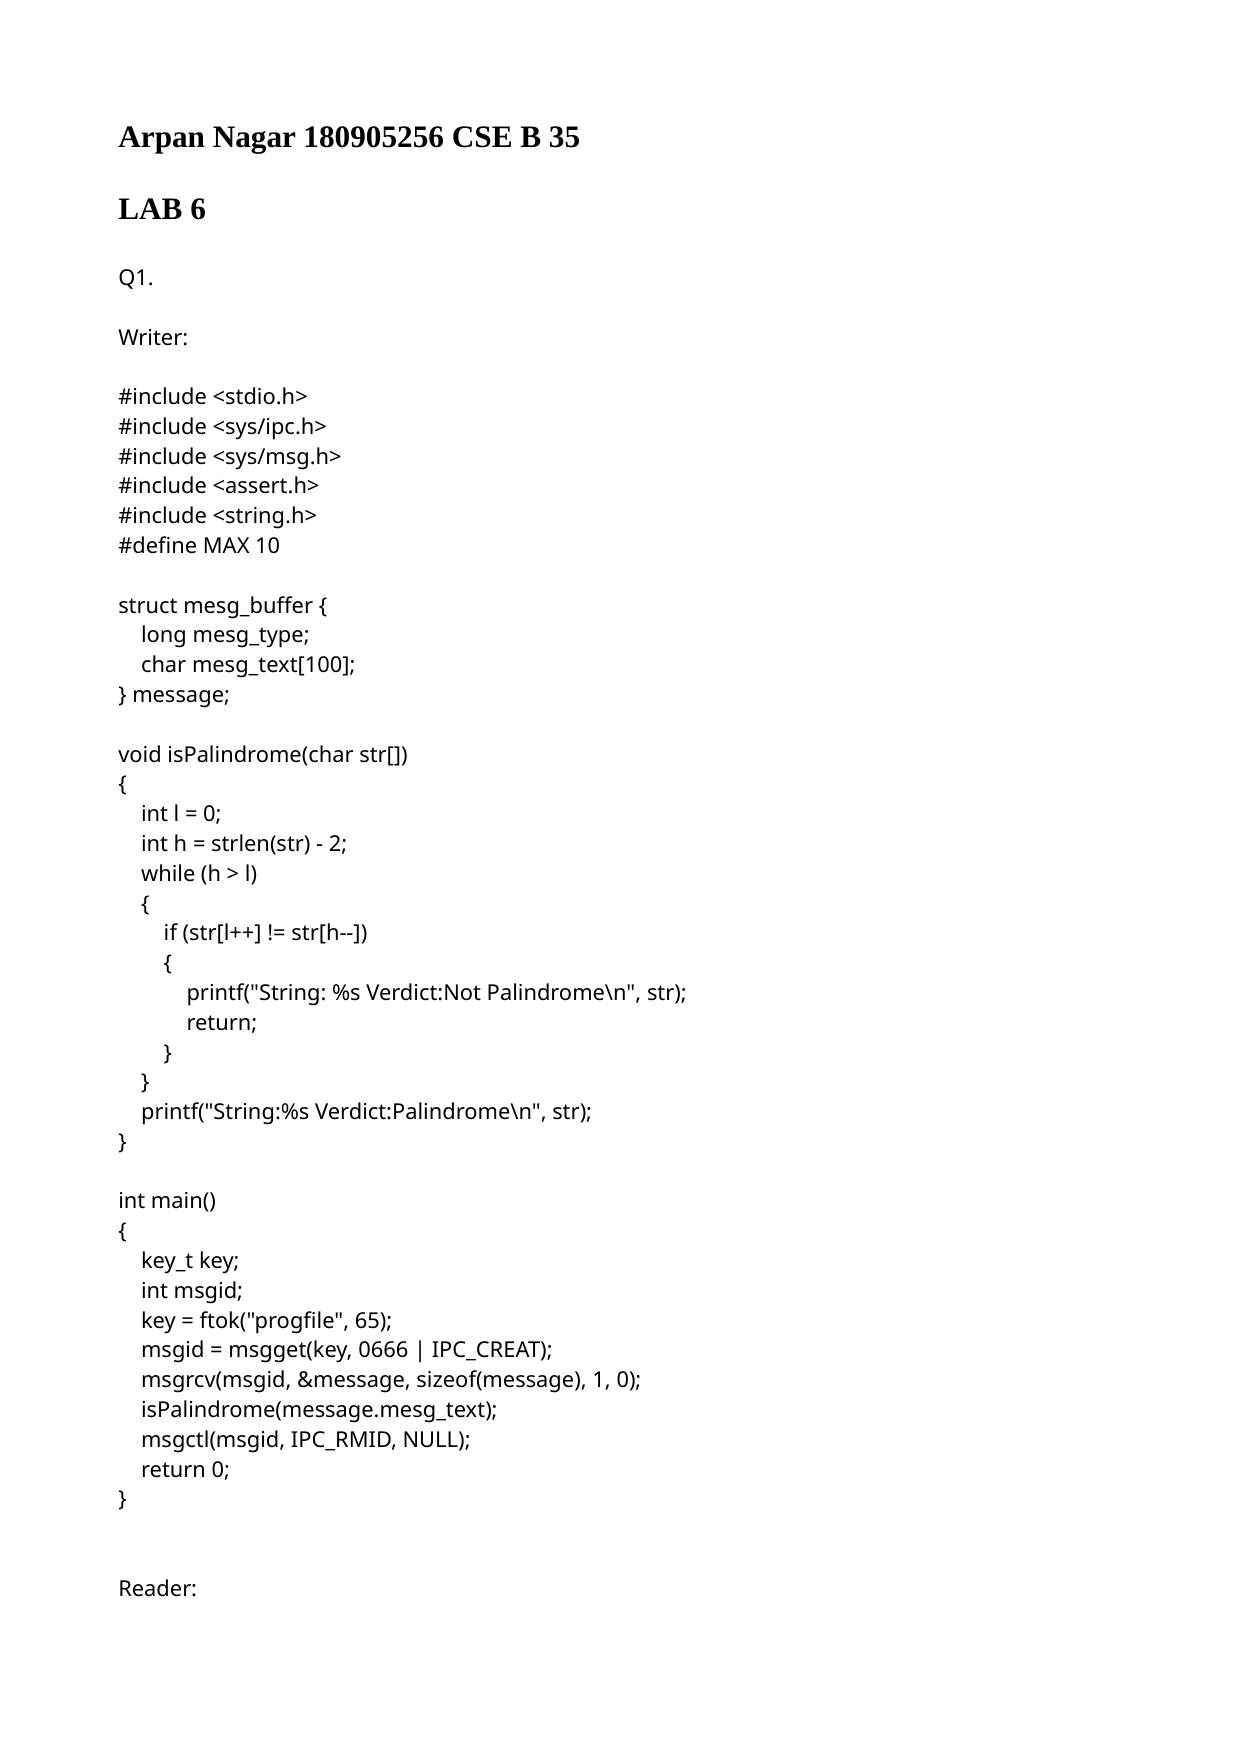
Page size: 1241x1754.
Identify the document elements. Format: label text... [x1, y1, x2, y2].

text struct mesg_buffer { [118, 589, 1122, 619]
text long mesg_type; [118, 619, 1122, 649]
text printf("String: %s Verdict:Not Palindrome\n", str); [118, 977, 1122, 1007]
text printf("String:%s Verdict:Palindrome\n", str); [118, 1096, 1122, 1126]
text Q1. [118, 262, 1122, 292]
text Arpan Nagar 180905256 CSE B 35 [118, 118, 1122, 154]
text #include <sys/msg.h> [118, 441, 1122, 470]
text return; [118, 1007, 1122, 1036]
text return 0; [118, 1453, 1122, 1483]
text void isPalindrome(char str[]) [118, 738, 1122, 768]
text #include <string.h> [118, 500, 1122, 530]
text char mesg_text[100]; [118, 649, 1122, 679]
text #include <assert.h> [118, 470, 1122, 500]
text { [118, 947, 1122, 977]
text } [118, 1036, 1122, 1066]
text key_t key; [118, 1245, 1122, 1275]
text #include <stdio.h> [118, 381, 1122, 411]
text msgctl(msgid, IPC_RMID, NULL); [118, 1424, 1122, 1453]
text #include <sys/ipc.h> [118, 411, 1122, 441]
text } [118, 1126, 1122, 1156]
text key = ftok("progfile", 65); [118, 1304, 1122, 1334]
text isPalindrome(message.mesg_text); [118, 1394, 1122, 1424]
text Reader: [118, 1573, 1122, 1602]
text LAB 6 [118, 190, 1122, 226]
text } [118, 1483, 1122, 1513]
text msgrcv(msgid, &message, sizeof(message), 1, 0); [118, 1364, 1122, 1394]
text int main() [118, 1185, 1122, 1215]
text int l = 0; [118, 798, 1122, 828]
text { [118, 887, 1122, 917]
text } [118, 1066, 1122, 1096]
text while (h > l) [118, 858, 1122, 887]
text int h = strlen(str) - 2; [118, 828, 1122, 858]
text { [118, 1215, 1122, 1245]
text } message; [118, 679, 1122, 709]
text if (str[l++] != str[h--]) [118, 917, 1122, 947]
text #define MAX 10 [118, 530, 1122, 560]
text { [118, 768, 1122, 798]
text Writer: [118, 321, 1122, 351]
text int msgid; [118, 1275, 1122, 1304]
text msgid = msgget(key, 0666 | IPC_CREAT); [118, 1334, 1122, 1364]
